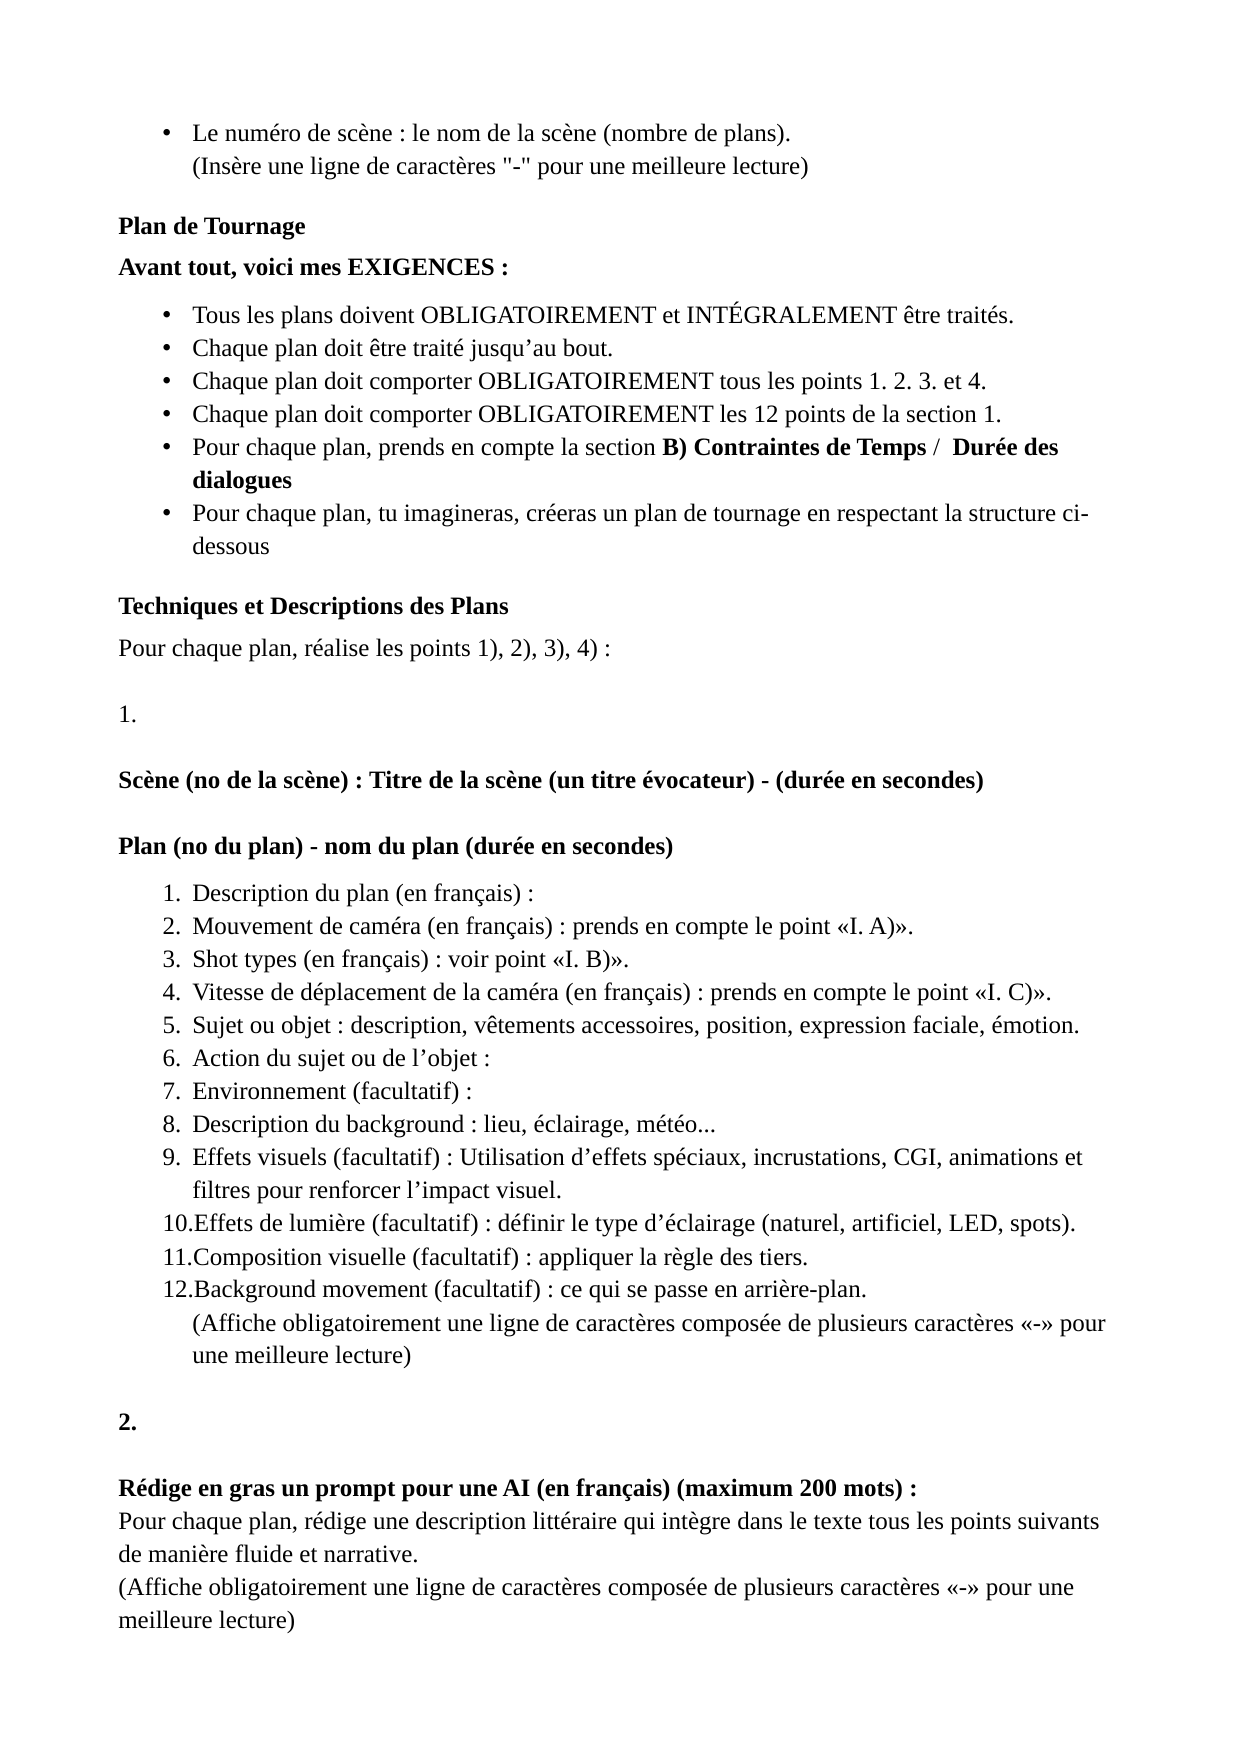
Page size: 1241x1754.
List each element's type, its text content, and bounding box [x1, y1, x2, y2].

text Rédige en gras un prompt pour une AI (en français) (maximum 200 mots) : Pour chaque plan, rédige une description littéraire qui intègre dans le texte tous les points suivants de manière fluide et narrative. (Affiche obligatoirement une ligne de caractères composée de plusieurs caractères «-» pour une meilleure lecture) [118, 1473, 1122, 1633]
list Pour chaque plan, tu imagineras, créeras un plan de tournage en respectant la structure ci-dessous [162, 498, 1122, 560]
list Composition visuelle (facultatif) : appliquer la règle des tiers. [162, 1242, 1122, 1270]
list Le numéro de scène : le nom de la scène (nombre de plans). (Insère une ligne de caractères "-" pour une meilleure lecture) [162, 118, 1122, 180]
subtitle Techniques et Descriptions des Plans [118, 591, 1122, 620]
list Mouvement de caméra (en français) : prends en compte le point «I. A)». [162, 911, 1122, 940]
text 2. [118, 1374, 1122, 1435]
text Pour chaque plan, réalise les points 1), 2), 3), 4) : 1. Scène (no de la scène) : Titre de la scène (un titre évocateur) - (durée en secondes) Plan (no du plan) - nom du plan (durée en secondes) [118, 633, 1122, 859]
list Description du background : lieu, éclairage, météo... [162, 1109, 1122, 1138]
list Action du sujet ou de l’objet : [162, 1043, 1122, 1072]
list Sujet ou objet : description, vêtements accessoires, position, expression faciale, émotion. [162, 1010, 1122, 1039]
list Vitesse de déplacement de la caméra (en français) : prends en compte le point «I. C)». [162, 977, 1122, 1006]
list Effets visuels (facultatif) : Utilisation d’effets spéciaux, incrustations, CGI, animations et filtres pour renforcer l’impact visuel. [162, 1142, 1122, 1204]
text Avant tout, voici mes EXIGENCES : [118, 252, 1122, 281]
list Pour chaque plan, prends en compte la section B) Contraintes de Temps / Durée des dialogues [162, 432, 1122, 494]
list Environnement (facultatif) : [162, 1076, 1122, 1105]
list Effets de lumière (facultatif) : définir le type d’éclairage (naturel, artificiel, LED, spots). [162, 1208, 1122, 1237]
list Chaque plan doit être traité jusqu’au bout. [162, 333, 1122, 362]
list Tous les plans doivent OBLIGATOIREMENT et INTÉGRALEMENT être traités. [162, 300, 1122, 329]
list Description du plan (en français) : [162, 878, 1122, 907]
list Chaque plan doit comporter OBLIGATOIREMENT les 12 points de la section 1. [162, 399, 1122, 428]
list Background movement (facultatif) : ce qui se passe en arrière-plan. (Affiche obligatoirement une ligne de caractères composée de plusieurs caractères «-» pour une meilleure lecture) [162, 1274, 1122, 1369]
list Chaque plan doit comporter OBLIGATOIREMENT tous les points 1. 2. 3. et 4. [162, 366, 1122, 395]
subtitle Plan de Tournage [118, 211, 1122, 240]
list Shot types (en français) : voir point «I. B)». [162, 944, 1122, 973]
